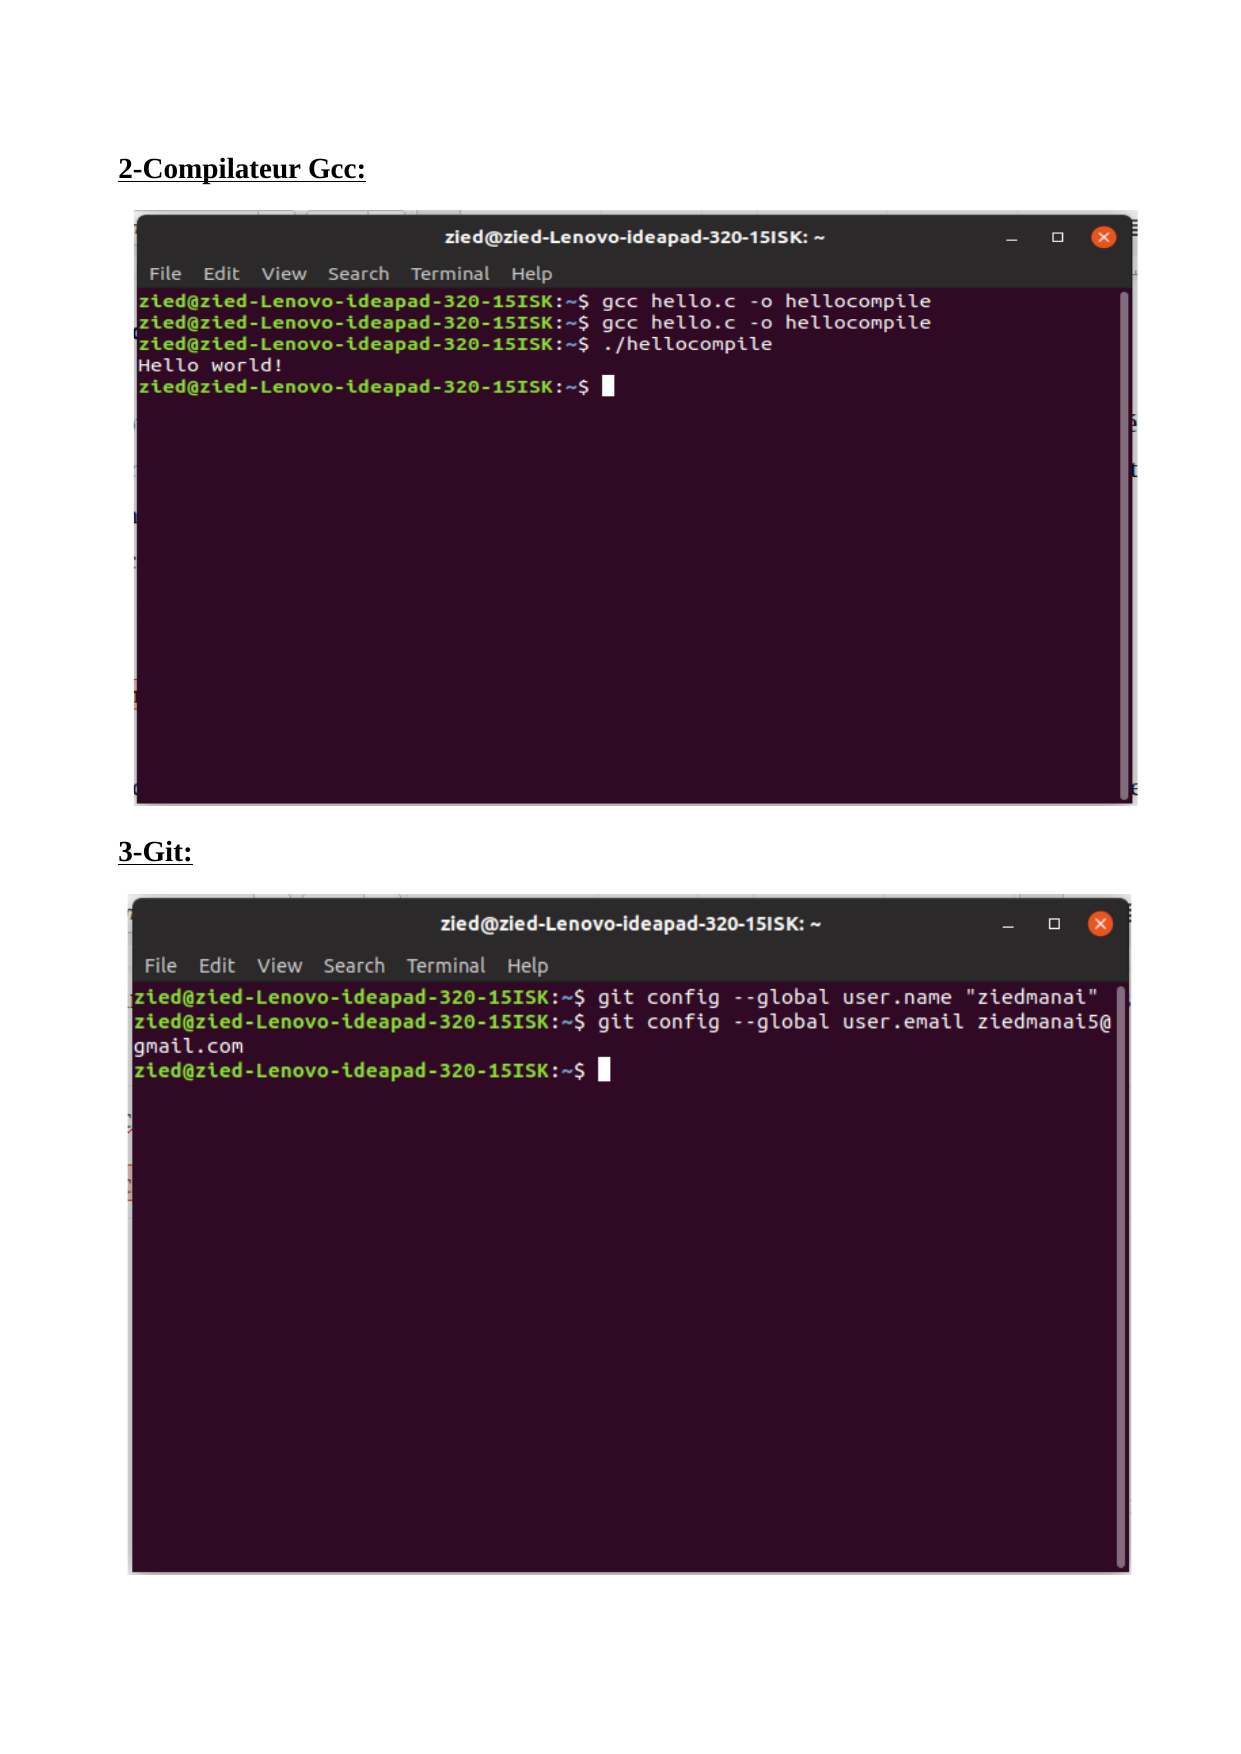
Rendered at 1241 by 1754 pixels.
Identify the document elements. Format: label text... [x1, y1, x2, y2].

picture [127, 894, 1132, 1575]
picture [133, 210, 1138, 806]
text 3-Git: [118, 834, 1122, 868]
text 2-Compilateur Gcc: [118, 152, 1122, 185]
